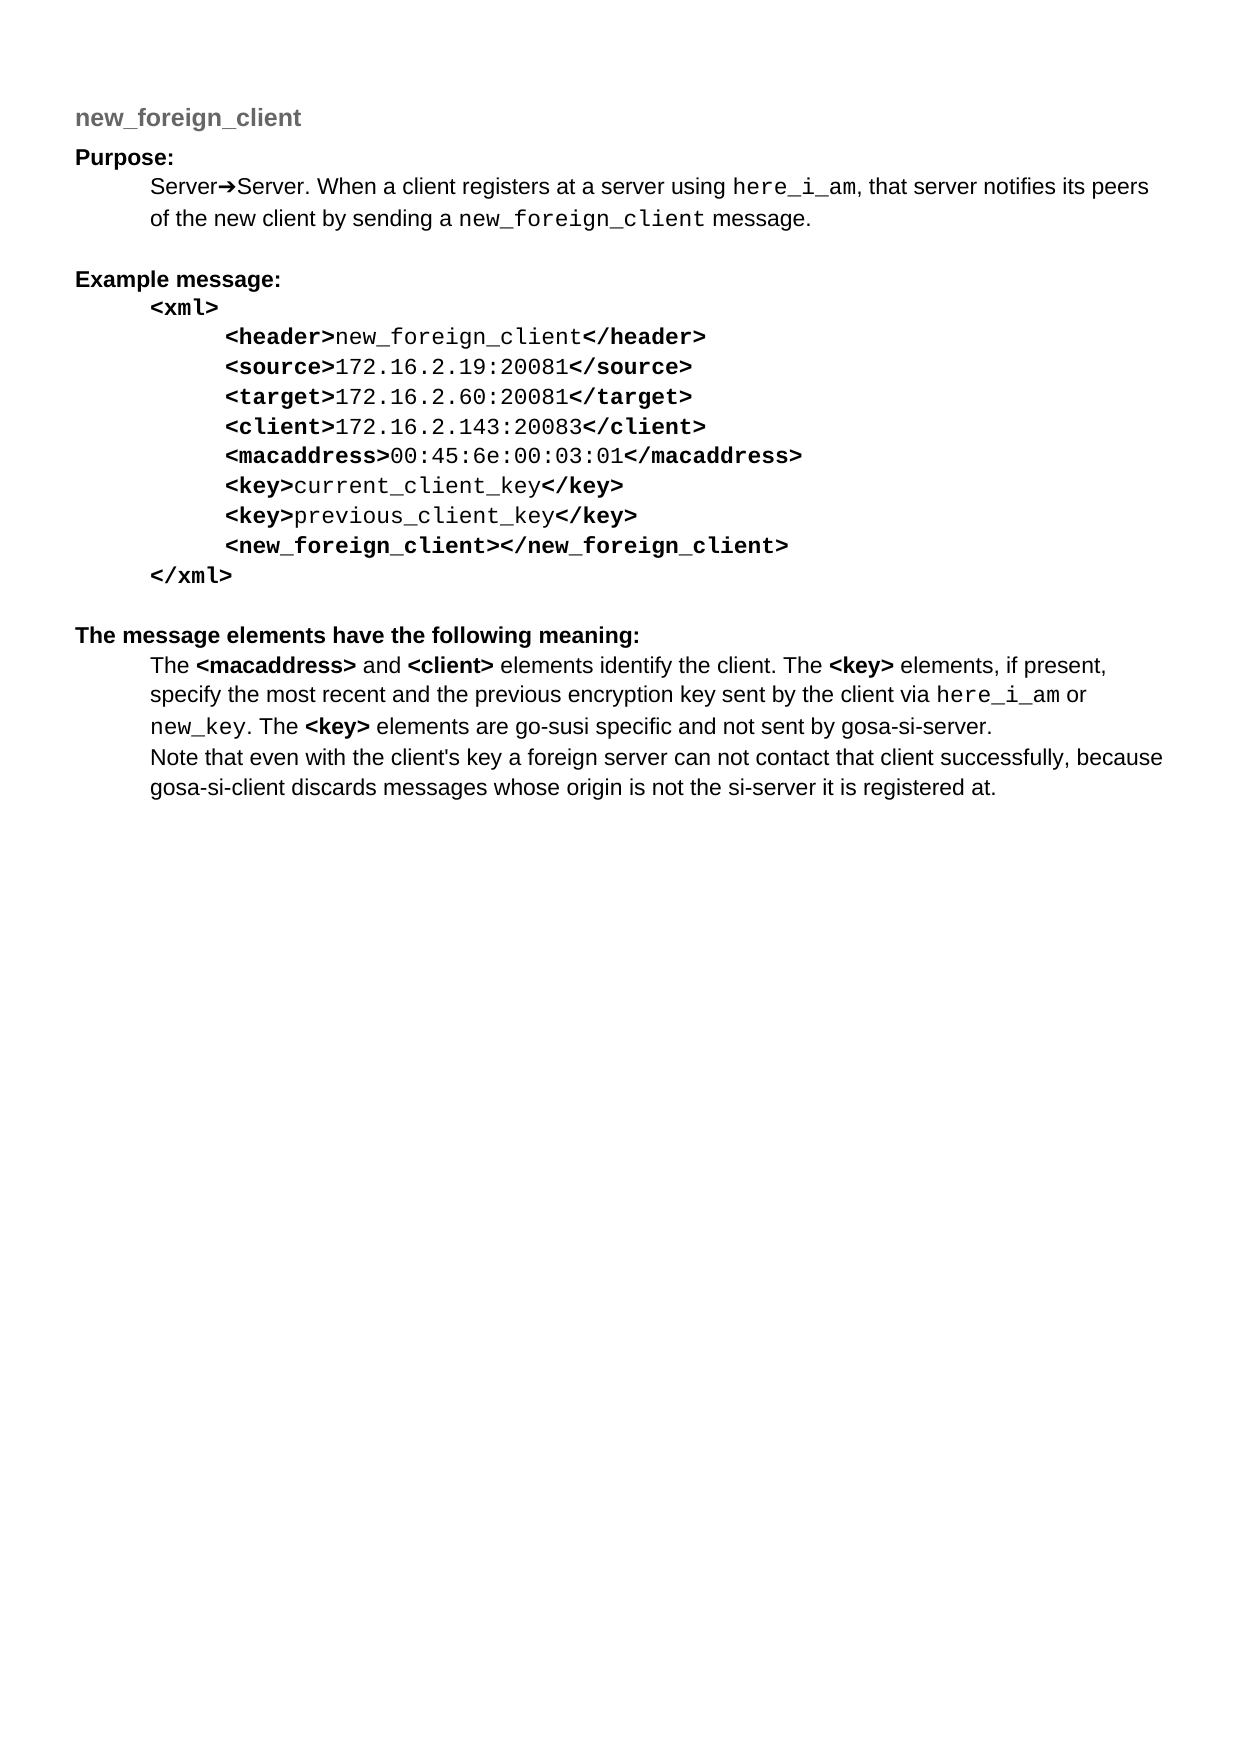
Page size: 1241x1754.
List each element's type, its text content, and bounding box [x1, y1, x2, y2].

text <client>172.16.2.143:20083</client> [225, 415, 1165, 441]
subtitle new_foreign_client [75, 104, 1165, 132]
text <new_foreign_client></new_foreign_client> [225, 534, 1165, 560]
text <key>previous_client_key</key> [225, 504, 1165, 530]
text The <macaddress> and <client> elements identify the client. The <key> elements, if present, specify the most recent and the previous encryption key sent by the client via here_i_am or new_key. The <key> elements are go-susi specific and not sent by gosa-si-server. [150, 652, 1165, 741]
text Purpose: [75, 144, 1165, 170]
text Note that even with the client's key a foreign server can not contact that client successfully, because gosa-si-client discards messages whose origin is not the si-server it is registered at. [150, 745, 1165, 800]
text <target>172.16.2.60:20081</target> [225, 385, 1165, 411]
text <xml> [150, 296, 1165, 322]
text Server➔Server. When a client registers at a server using here_i_am, that server notifies its peers of the new client by sending a new_foreign_client message. [150, 174, 1165, 233]
text Example message: [75, 266, 1165, 292]
text <key>current_client_key</key> [225, 474, 1165, 501]
text </xml> [150, 564, 1165, 590]
text The message elements have the following meaning: [75, 623, 1165, 649]
text <header>new_foreign_client</header> [225, 326, 1165, 352]
text <macaddress>00:45:6e:00:03:01</macaddress> [225, 445, 1165, 471]
text <source>172.16.2.19:20081</source> [225, 355, 1165, 381]
